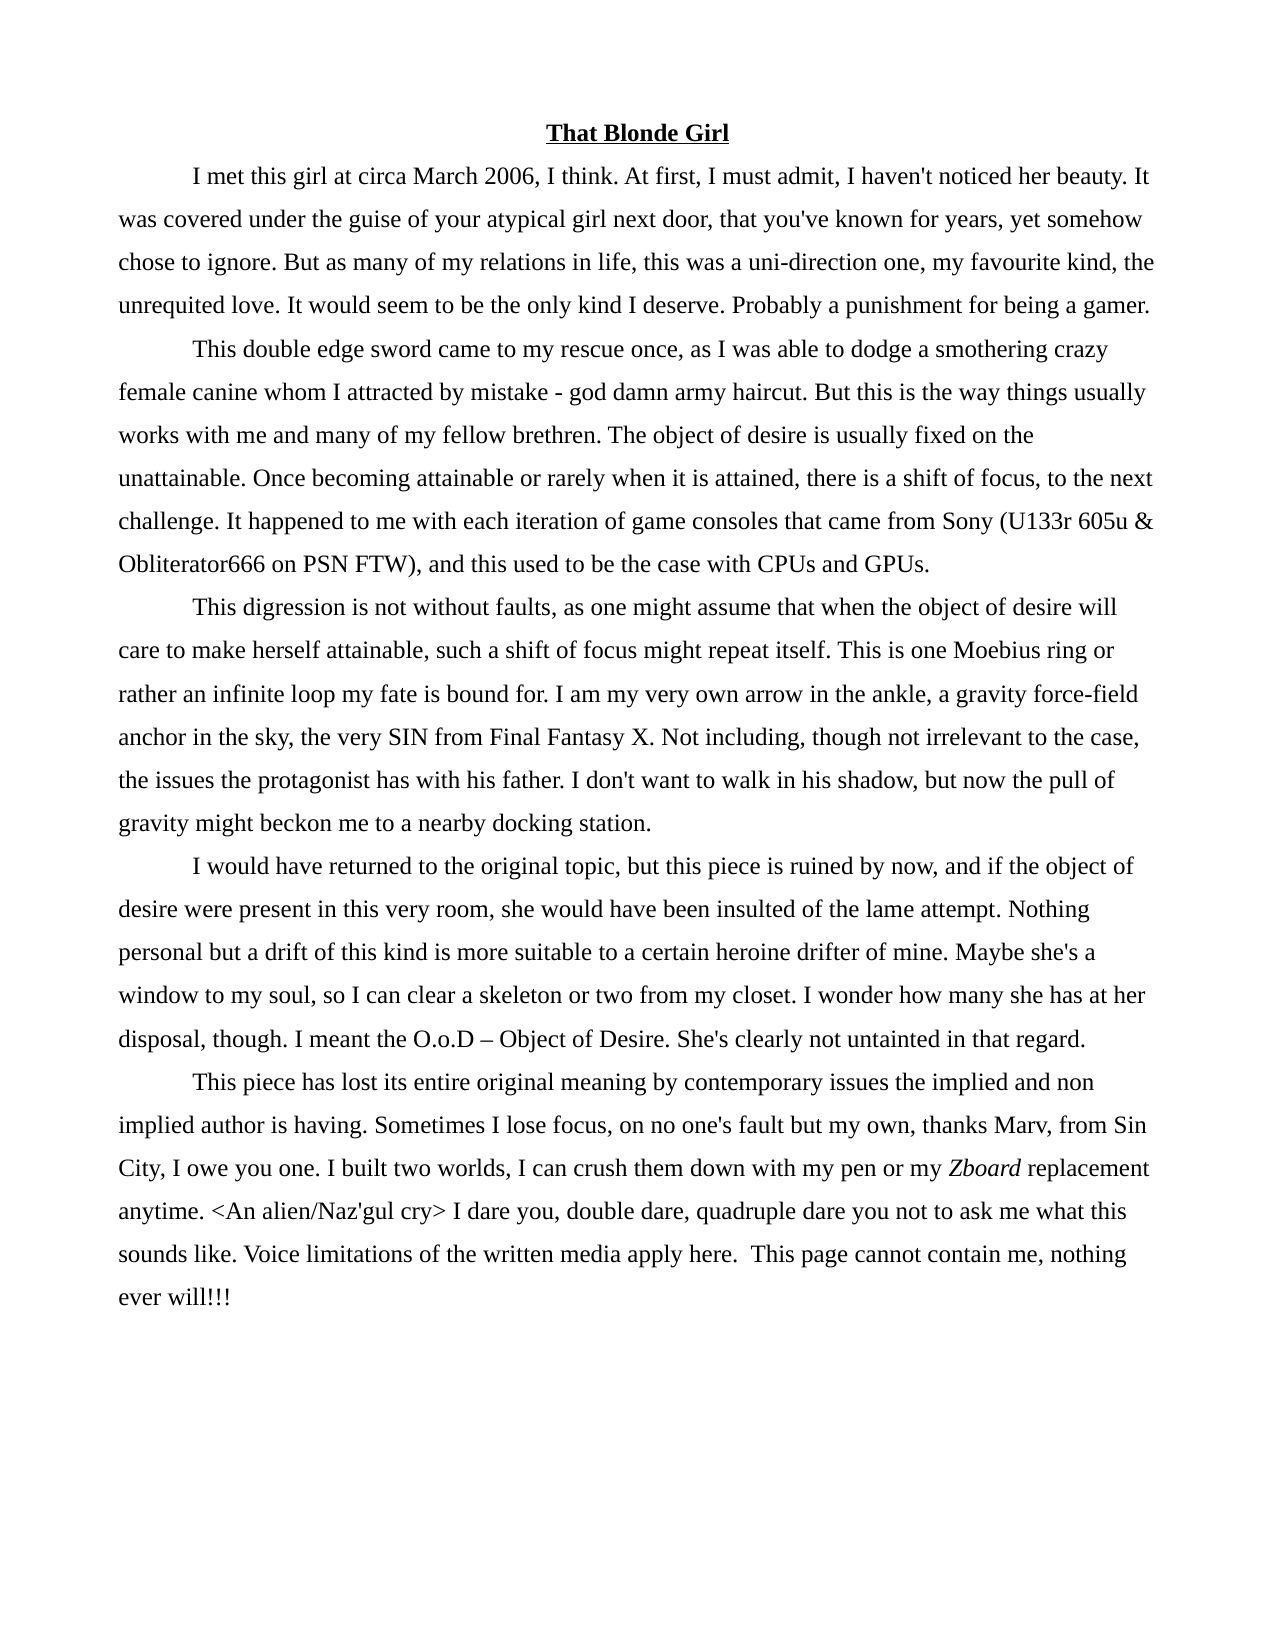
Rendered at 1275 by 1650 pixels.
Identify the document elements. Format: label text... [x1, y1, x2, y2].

text I would have returned to the original topic, but this piece is ruined by now, and if the object of desire were present in this very room, she would have been insulted of the lame attempt. Nothing personal but a drift of this kind is more suitable to a certain heroine drifter of mine. Maybe she's a window to my soul, so I can clear a skeleton or two from my closet. I wonder how many she has at her disposal, though. I meant the O.o.D – Object of Desire. She's clearly not untainted in that regard. [118, 851, 1157, 1052]
text I met this girl at circa March 2006, I think. At first, I must admit, I haven't noticed her beauty. It was covered under the guise of your atypical girl next door, that you've known for years, yet somehow chose to ignore. But as many of my relations in life, this was a uni-direction one, my favourite kind, the unrequited love. It would seem to be the only kind I deserve. Probably a punishment for being a gamer. [118, 161, 1157, 319]
text That Blonde Girl [118, 118, 1157, 147]
text This piece has lost its entire original meaning by contemporary issues the implied and non implied author is having. Sometimes I lose focus, on no one's fault but my own, thanks Marv, from Sin City, I owe you one. I built two worlds, I can crush them down with my pen or my Zboard replacement anytime. <An alien/Naz'gul cry> I dare you, double dare, quadruple dare you not to ask me what this sounds like. Voice limitations of the written media apply here. This page cannot contain me, nothing ever will!!! [118, 1067, 1157, 1311]
text This digression is not without faults, as one might assume that when the object of desire will care to make herself attainable, such a shift of focus might repeat itself. This is one Moebius ring or rather an infinite loop my fate is bound for. I am my very own arrow in the ankle, a gravity force-field anchor in the sky, the very SIN from Final Fantasy X. Not including, though not irrelevant to the case, the issues the protagonist has with his father. I don't want to walk in his shadow, but now the pull of gravity might beckon me to a nearby docking station. [118, 592, 1157, 837]
text This double edge sword came to my rescue once, as I was able to dodge a smothering crazy female canine whom I attracted by mistake - god damn army haircut. But this is the way things usually works with me and many of my fellow brethren. The object of desire is usually fixed on the unattainable. Once becoming attainable or rarely when it is attained, there is a shift of focus, to the next challenge. It happened to me with each iteration of game consoles that came from Sony (U133r 605u & Obliterator666 on PSN FTW), and this used to be the case with CPUs and GPUs. [118, 334, 1157, 578]
